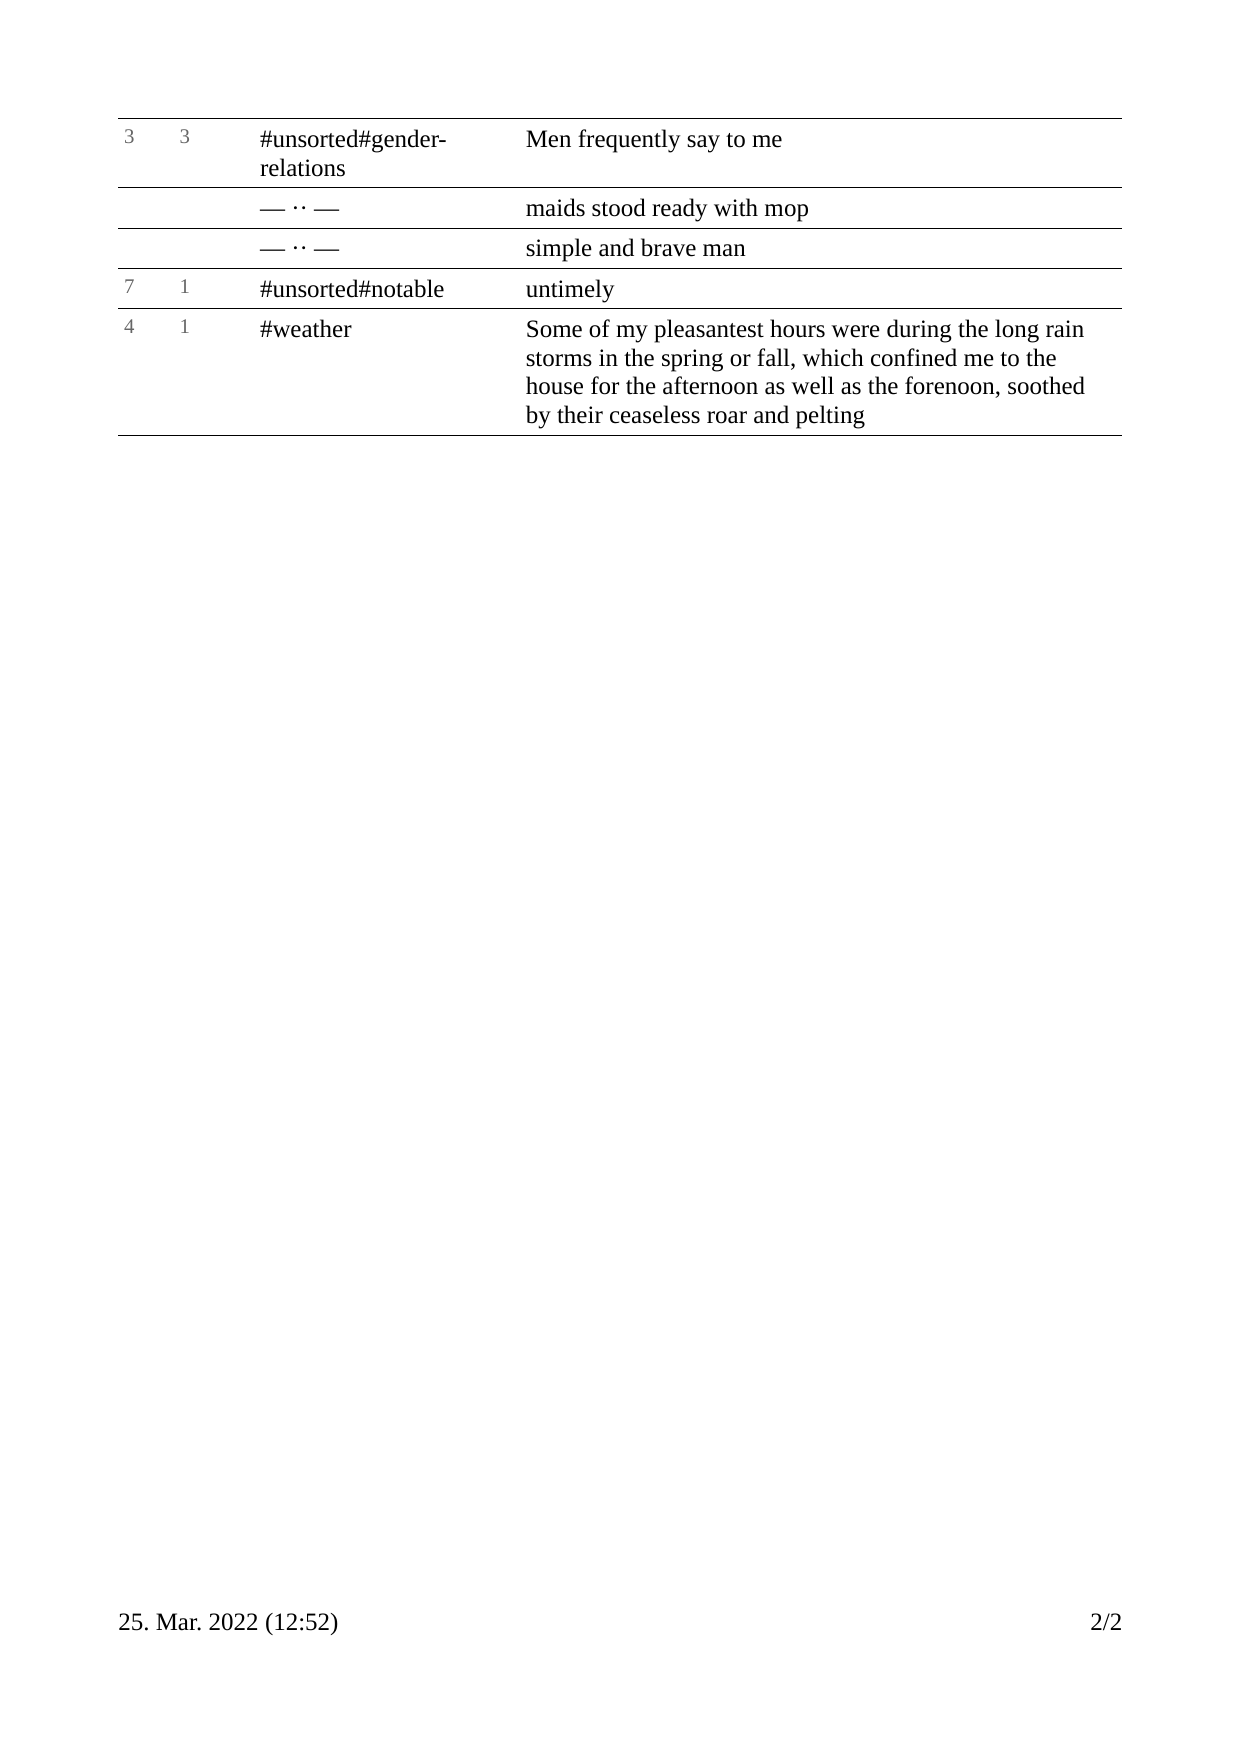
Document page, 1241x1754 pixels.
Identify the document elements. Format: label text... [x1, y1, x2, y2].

table_cell Some of my pleasantest hours were during the long rain storms in the spring or fall, which confined me to the house for the afternoon as well as the forenoon, soothed by their ceaseless roar and pelting [520, 309, 1122, 435]
table_cell — ·· — [254, 229, 520, 268]
table_cell 7 [118, 269, 174, 308]
table_cell [174, 188, 254, 227]
table_cell 1 [174, 309, 254, 435]
table_cell [118, 229, 174, 268]
table_cell #unsorted#notable [254, 269, 520, 308]
table_cell 1 [174, 269, 254, 308]
table_cell [118, 188, 174, 227]
table_cell #weather [254, 309, 520, 435]
table_cell — ·· — [254, 188, 520, 227]
table_cell 4 [118, 309, 174, 435]
table_cell 3 [118, 119, 174, 187]
table_cell [174, 229, 254, 268]
table_cell untimely [520, 269, 1122, 308]
table_cell Men frequently say to me [520, 119, 1122, 187]
table_cell maids stood ready with mop [520, 188, 1122, 227]
table_cell 3 [174, 119, 254, 187]
table_cell #unsorted#gender-relations [254, 119, 520, 187]
table_cell simple and brave man [520, 229, 1122, 268]
